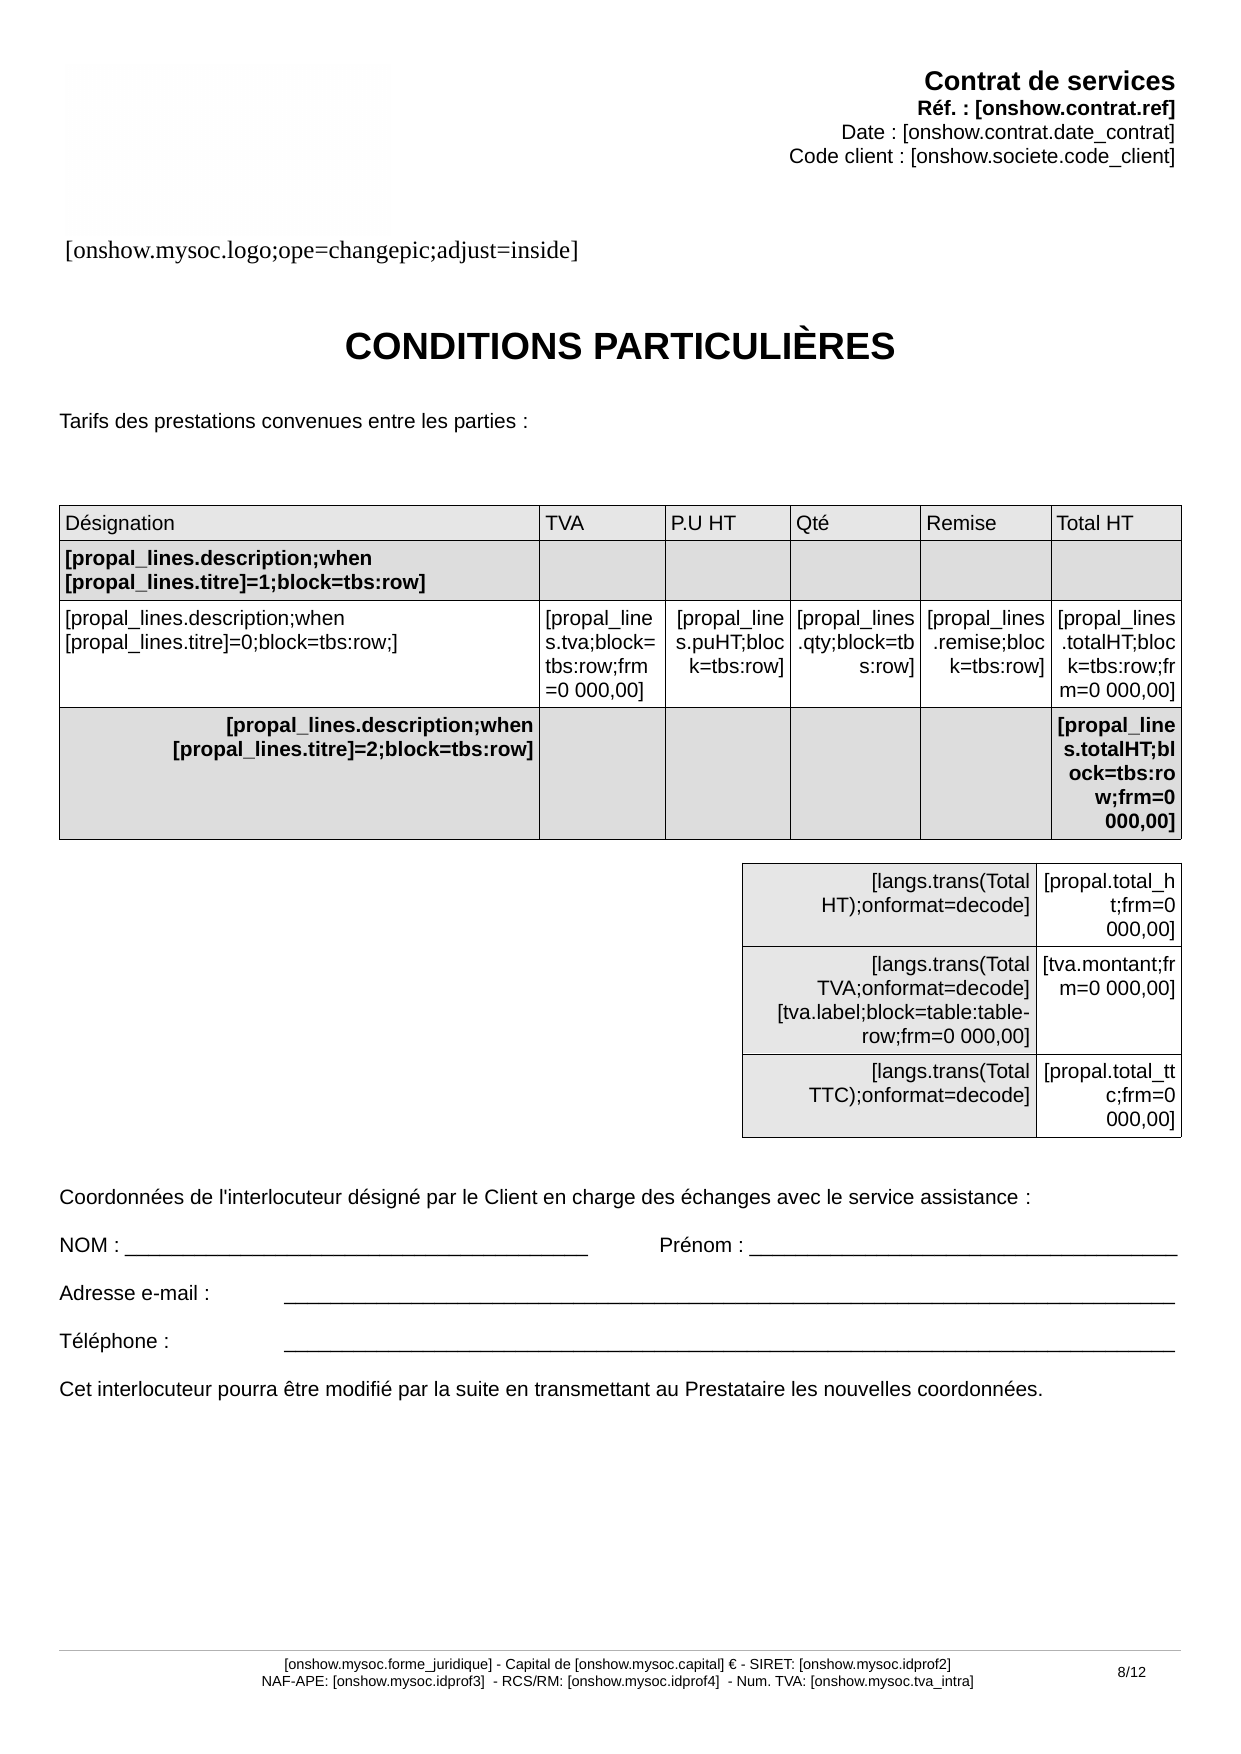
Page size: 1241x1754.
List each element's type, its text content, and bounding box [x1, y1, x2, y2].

text Cet interlocuteur pourra être modifié par la suite en transmettant au Prestataire les nouvelles coordonnées. [59, 1377, 1181, 1401]
table_header Total HT [1052, 506, 1181, 540]
table_cell [propal_lines.puHT;block=tbs:row] [666, 601, 790, 707]
table_header Qté [791, 506, 920, 540]
table_cell [921, 541, 1051, 600]
table_cell [791, 708, 920, 839]
table_cell [langs.trans(Total TTC);onformat=decode] [743, 1055, 1036, 1137]
table_header Remise [921, 506, 1051, 540]
table_header P.U HT [666, 506, 790, 540]
table_header [langs.trans(Total HT);onformat=decode] [743, 864, 1036, 946]
text Tarifs des prestations convenues entre les parties : [59, 409, 1181, 433]
table_cell [propal.total_ttc;frm=0 000,00] [1037, 1055, 1181, 1137]
table_cell [921, 708, 1051, 839]
table_cell [propal_lines.description;when [propal_lines.titre]=1;block=tbs:row] [60, 541, 539, 600]
table_cell [tva.montant;frm=0 000,00] [1037, 947, 1181, 1053]
table_cell [propal_lines.totalHT;block=tbs:row;frm=0 000,00] [1052, 601, 1181, 707]
text Adresse e-mail : _____________________________________________________________________________ [59, 1281, 1181, 1305]
table_header Désignation [60, 506, 539, 540]
text Téléphone : _____________________________________________________________________________ [59, 1329, 1181, 1353]
table_cell [540, 541, 665, 600]
table_cell [propal_lines.totalHT;block=tbs:row;frm=0 000,00] [1052, 708, 1181, 839]
table_cell [propal_lines.tva;block=tbs:row;frm=0 000,00] [540, 601, 665, 707]
table_cell [791, 541, 920, 600]
text NOM : ________________________________________ Prénom : _____________________________________ [59, 1233, 1181, 1257]
table_cell [langs.trans(Total TVA;onformat=decode] [tva.label;block=table:table-row;frm=0 000,00] [743, 947, 1036, 1053]
table_cell [1052, 541, 1181, 600]
table_cell [propal_lines.remise;block=tbs:row] [921, 601, 1051, 707]
table_cell [666, 541, 790, 600]
table_cell [666, 708, 790, 839]
table_cell [propal_lines.description;when [propal_lines.titre]=2;block=tbs:row] [60, 708, 539, 839]
picture [64, 64, 391, 236]
text Coordonnées de l'interlocuteur désigné par le Client en charge des échanges avec le service assistance : [59, 1185, 1181, 1209]
table_cell [propal_lines.description;when [propal_lines.titre]=0;block=tbs:row;] [60, 601, 539, 707]
table_cell [propal_lines.qty;block=tbs:row] [791, 601, 920, 707]
table_header TVA [540, 506, 665, 540]
table_cell [540, 708, 665, 839]
subtitle CONDITIONS PARTICULIÈRES [59, 324, 1181, 368]
table_header [propal.total_ht;frm=0 000,00] [1037, 864, 1181, 946]
